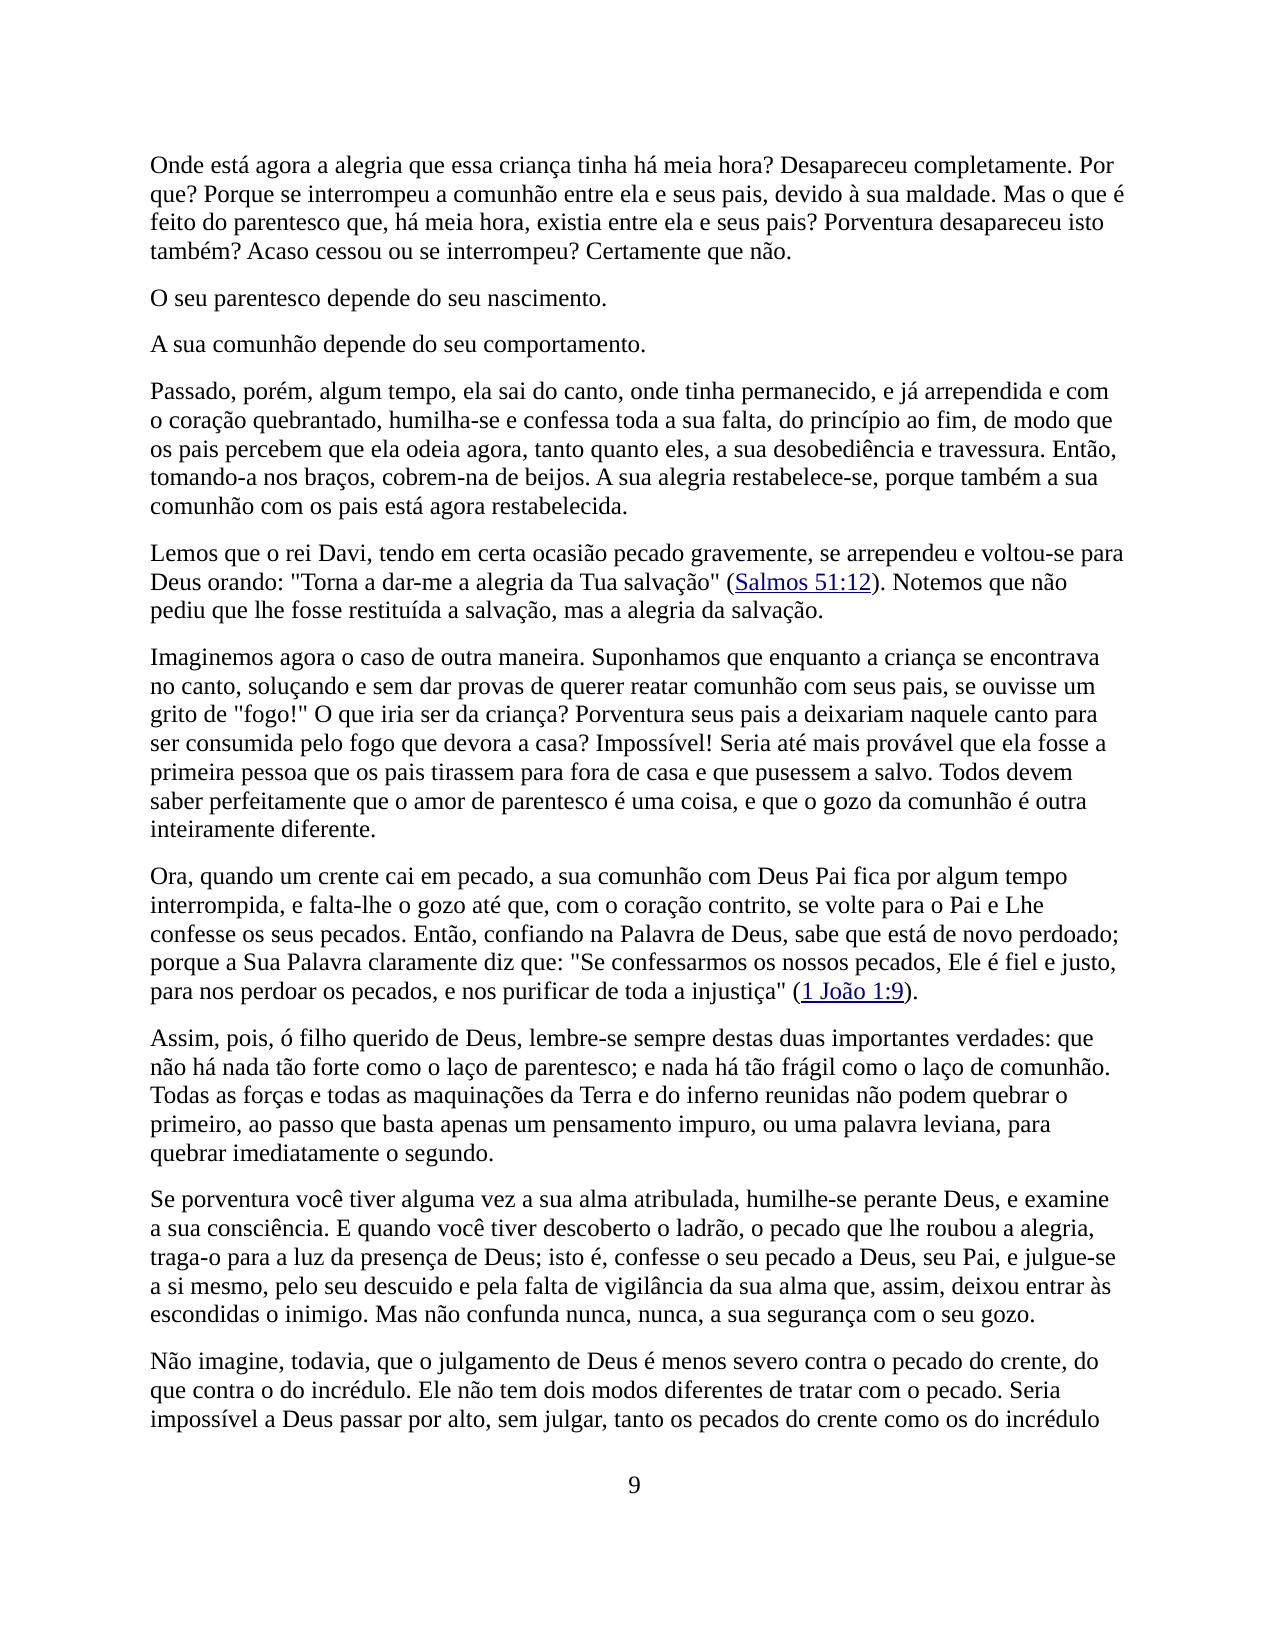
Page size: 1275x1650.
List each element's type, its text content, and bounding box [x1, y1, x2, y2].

text O seu parentesco depende do seu nascimento. [150, 283, 1125, 312]
text A sua comunhão depende do seu comportamento. [150, 329, 1125, 358]
text Se porventura você tiver alguma vez a sua alma atribulada, humilhe-se perante Deus, e examine a sua consciência. E quando você tiver descoberto o ladrão, o pecado que lhe roubou a alegria, traga-o para a luz da presença de Deus; isto é, confesse o seu pecado a Deus, seu Pai, e julgue-se a si mesmo, pelo seu descuido e pela falta de vigilância da sua alma que, assim, deixou entrar às escondidas o inimigo. Mas não confunda nunca, nunca, a sua segurança com o seu gozo. [150, 1184, 1125, 1328]
text Não imagine, todavia, que o julgamento de Deus é menos severo contra o pecado do crente, do que contra o do incrédulo. Ele não tem dois modos diferentes de tratar com o pecado. Seria impossível a Deus passar por alto, sem julgar, tanto os pecados do crente como os do incrédulo [150, 1346, 1125, 1432]
text Imaginemos agora o caso de outra maneira. Suponhamos que enquanto a criança se encontrava no canto, soluçando e sem dar provas de querer reatar comunhão com seus pais, se ouvisse um grito de "fogo!" O que iria ser da criança? Porventura seus pais a deixariam naquele canto para ser consumida pelo fogo que devora a casa? Impossível! Seria até mais provável que ela fosse a primeira pessoa que os pais tirassem para fora de casa e que pusessem a salvo. Todos devem saber perfeitamente que o amor de parentesco é uma coisa, e que o gozo da comunhão é outra inteiramente diferente. [150, 642, 1125, 843]
text Assim, pois, ó filho querido de Deus, lembre-se sempre destas duas importantes verdades: que não há nada tão forte como o laço de parentesco; e nada há tão frágil como o laço de comunhão. Todas as forças e todas as maquinações da Terra e do inferno reunidas não podem quebrar o primeiro, ao passo que basta apenas um pensamento impuro, ou uma palavra leviana, para quebrar imediatamente o segundo. [150, 1023, 1125, 1167]
text Lemos que o rei Davi, tendo em certa ocasião pecado gravemente, se arrependeu e voltou-se para Deus orando: "Torna a dar-me a alegria da Tua salvação" (Salmos 51:12). Notemos que não pediu que lhe fosse restituída a salvação, mas a alegria da salvação. [150, 538, 1125, 624]
text Ora, quando um crente cai em pecado, a sua comunhão com Deus Pai fica por algum tempo interrompida, e falta-lhe o gozo até que, com o coração contrito, se volte para o Pai e Lhe confesse os seus pecados. Então, confiando na Palavra de Deus, sabe que está de novo perdoado; porque a Sua Palavra claramente diz que: "Se confessarmos os nossos pecados, Ele é fiel e justo, para nos perdoar os pecados, e nos purificar de toda a injustiça" (1 João 1:9). [150, 861, 1125, 1005]
text Onde está agora a alegria que essa criança tinha há meia hora? Desapareceu completamente. Por que? Porque se interrompeu a comunhão entre ela e seus pais, devido à sua maldade. Mas o que é feito do parentesco que, há meia hora, existia entre ela e seus pais? Porventura desapareceu isto também? Acaso cessou ou se interrompeu? Certamente que não. [150, 150, 1125, 265]
text Passado, porém, algum tempo, ela sai do canto, onde tinha permanecido, e já arrependida e com o coração quebrantado, humilha-se e confessa toda a sua falta, do princípio ao fim, de modo que os pais percebem que ela odeia agora, tanto quanto eles, a sua desobediência e travessura. Então, tomando-a nos braços, cobrem-na de beijos. A sua alegria restabelece-se, porque também a sua comunhão com os pais está agora restabelecida. [150, 376, 1125, 520]
